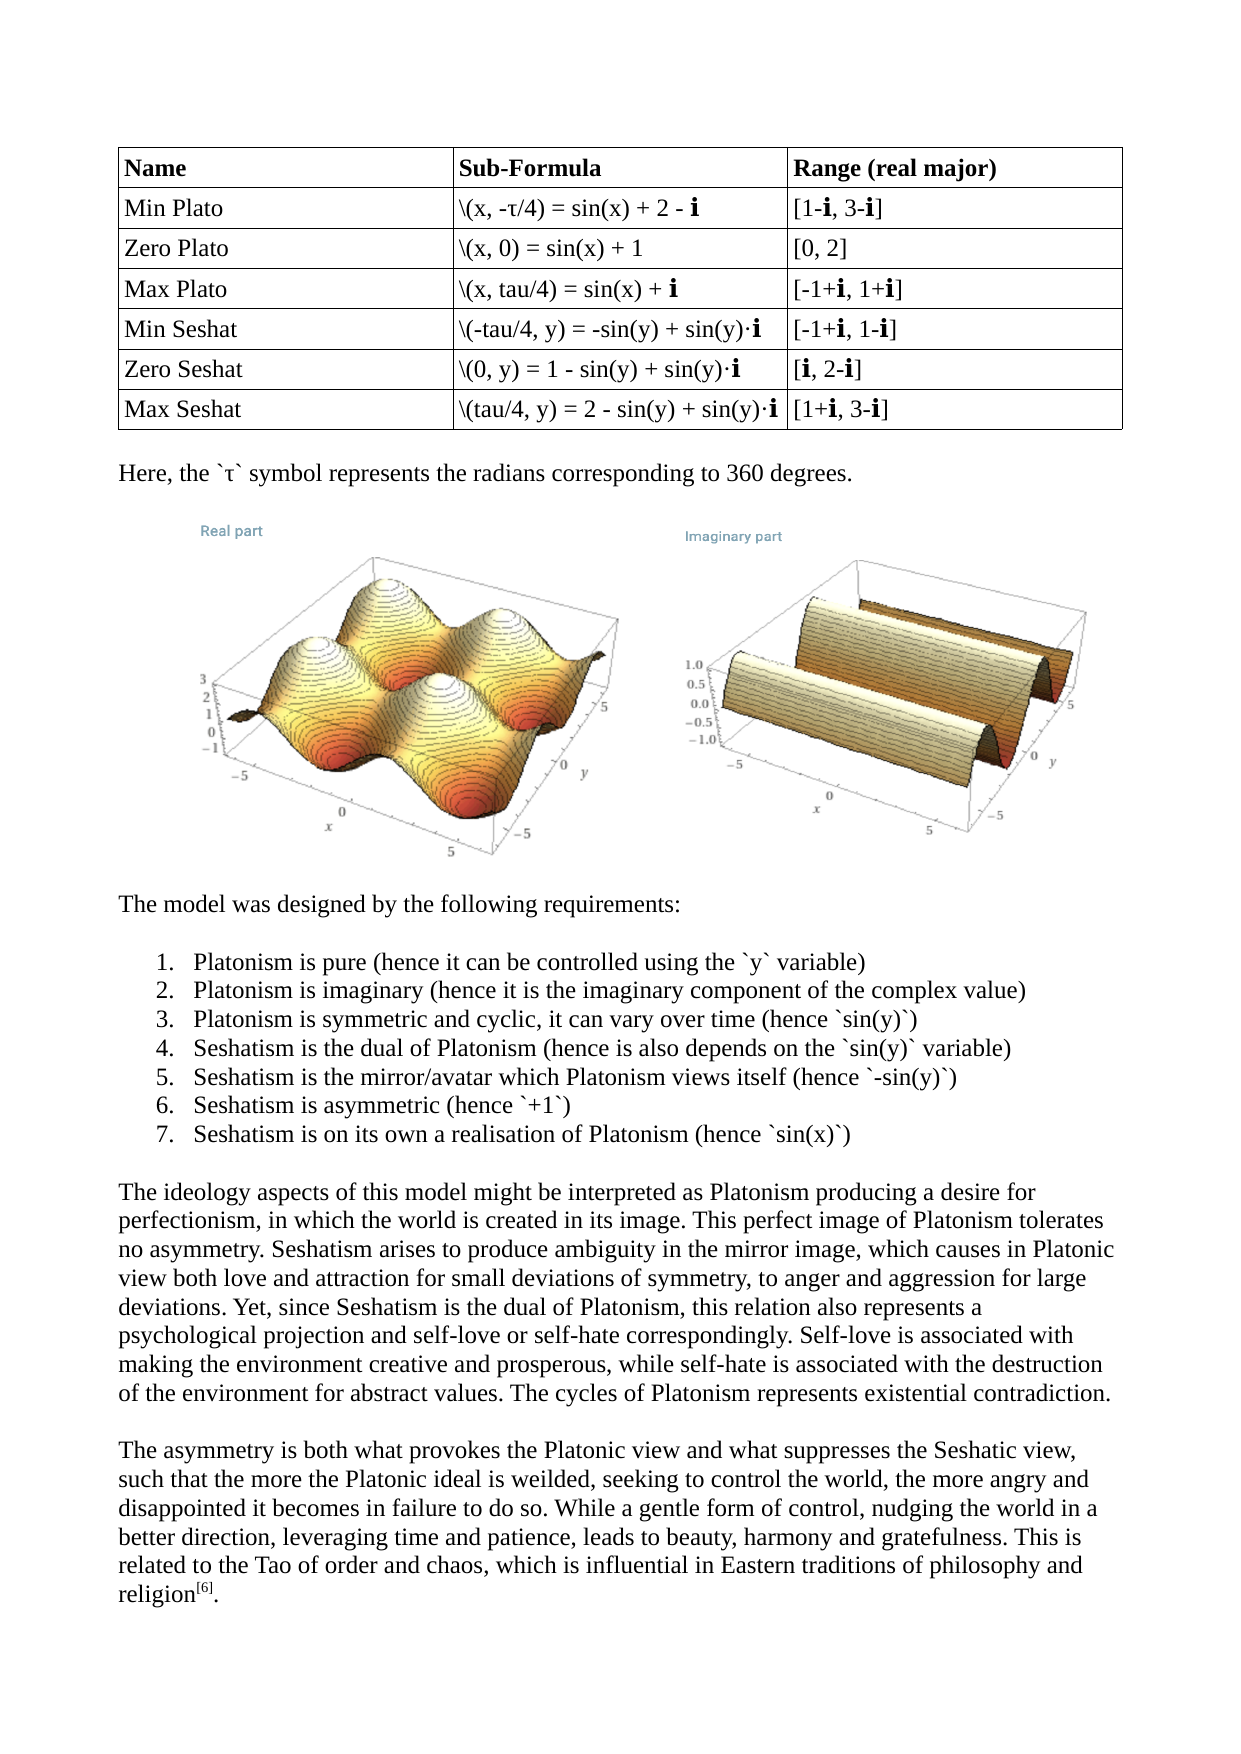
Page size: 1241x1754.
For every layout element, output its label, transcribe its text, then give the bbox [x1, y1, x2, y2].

table_cell [1-𝐢, 3-𝐢] [788, 188, 1122, 227]
table_cell \(x, 0) = sin(x) + 1 [454, 229, 787, 268]
text Here, the `τ` symbol represents the radians corresponding to 360 degrees. [118, 458, 1122, 487]
table_cell Max Seshat [119, 390, 453, 429]
table_cell Min Seshat [119, 309, 453, 348]
list Seshatism is asymmetric (hence `+1`) [156, 1090, 1122, 1119]
table_cell [-1+𝐢, 1+𝐢] [788, 269, 1122, 308]
table_header Name [119, 148, 453, 187]
table_header Sub-Formula [454, 148, 787, 187]
table_cell Zero Plato [119, 229, 453, 268]
list Seshatism is the mirror/avatar which Platonism views itself (hence `-sin(y)`) [156, 1062, 1122, 1090]
table_cell [𝐢, 2-𝐢] [788, 350, 1122, 389]
list Platonism is symmetric and cyclic, it can vary over time (hence `sin(y)`) [156, 1004, 1122, 1033]
text The asymmetry is both what provokes the Platonic view and what suppresses the Seshatic view, such that the more the Platonic ideal is weilded, seeking to control the world, the more angry and disappointed it becomes in failure to do so. While a gentle form of control, nudging the world in a better direction, leveraging time and patience, leads to beauty, harmony and gratefulness. This is related to the Tao of order and chaos, which is influential in Eastern traditions of philosophy and religion[6]. [118, 1435, 1122, 1608]
table_cell Max Plato [119, 269, 453, 308]
table_cell [-1+𝐢, 1-𝐢] [788, 309, 1122, 348]
table_cell \(0, y) = 1 - sin(y) + sin(y)·𝐢 [454, 350, 787, 389]
table_cell \(-tau/4, y) = -sin(y) + sin(y)·𝐢 [454, 309, 787, 348]
table_cell [1+𝐢, 3-𝐢] [788, 390, 1122, 429]
list Seshatism is the dual of Platonism (hence is also depends on the `sin(y)` variable) [156, 1033, 1122, 1062]
table_cell [0, 2] [788, 229, 1122, 268]
text The model was designed by the following requirements: [118, 889, 1122, 918]
picture [671, 526, 1094, 836]
picture [181, 517, 628, 865]
text The ideology aspects of this model might be interpreted as Platonism producing a desire for perfectionism, in which the world is created in its image. This perfect image of Platonism tolerates no asymmetry. Seshatism arises to produce ambiguity in the mirror image, which causes in Platonic view both love and attraction for small deviations of symmetry, to anger and aggression for large deviations. Yet, since Seshatism is the dual of Platonism, this relation also represents a psychological projection and self-love or self-hate correspondingly. Self-love is associated with making the environment creative and prosperous, while self-hate is associated with the destruction of the environment for abstract values. The cycles of Platonism represents existential contradiction. [118, 1177, 1122, 1407]
table_header Range (real major) [788, 148, 1122, 187]
table_cell \(tau/4, y) = 2 - sin(y) + sin(y)·𝐢 [454, 390, 787, 429]
table_cell Zero Seshat [119, 350, 453, 389]
list Platonism is pure (hence it can be controlled using the `y` variable) [156, 947, 1122, 975]
table_cell \(x, tau/4) = sin(x) + 𝐢 [454, 269, 787, 308]
table_cell \(x, -τ/4) = sin(x) + 2 - 𝐢 [454, 188, 787, 227]
table_cell Min Plato [119, 188, 453, 227]
list Platonism is imaginary (hence it is the imaginary component of the complex value) [156, 975, 1122, 1004]
list Seshatism is on its own a realisation of Platonism (hence `sin(x)`) [156, 1119, 1122, 1148]
